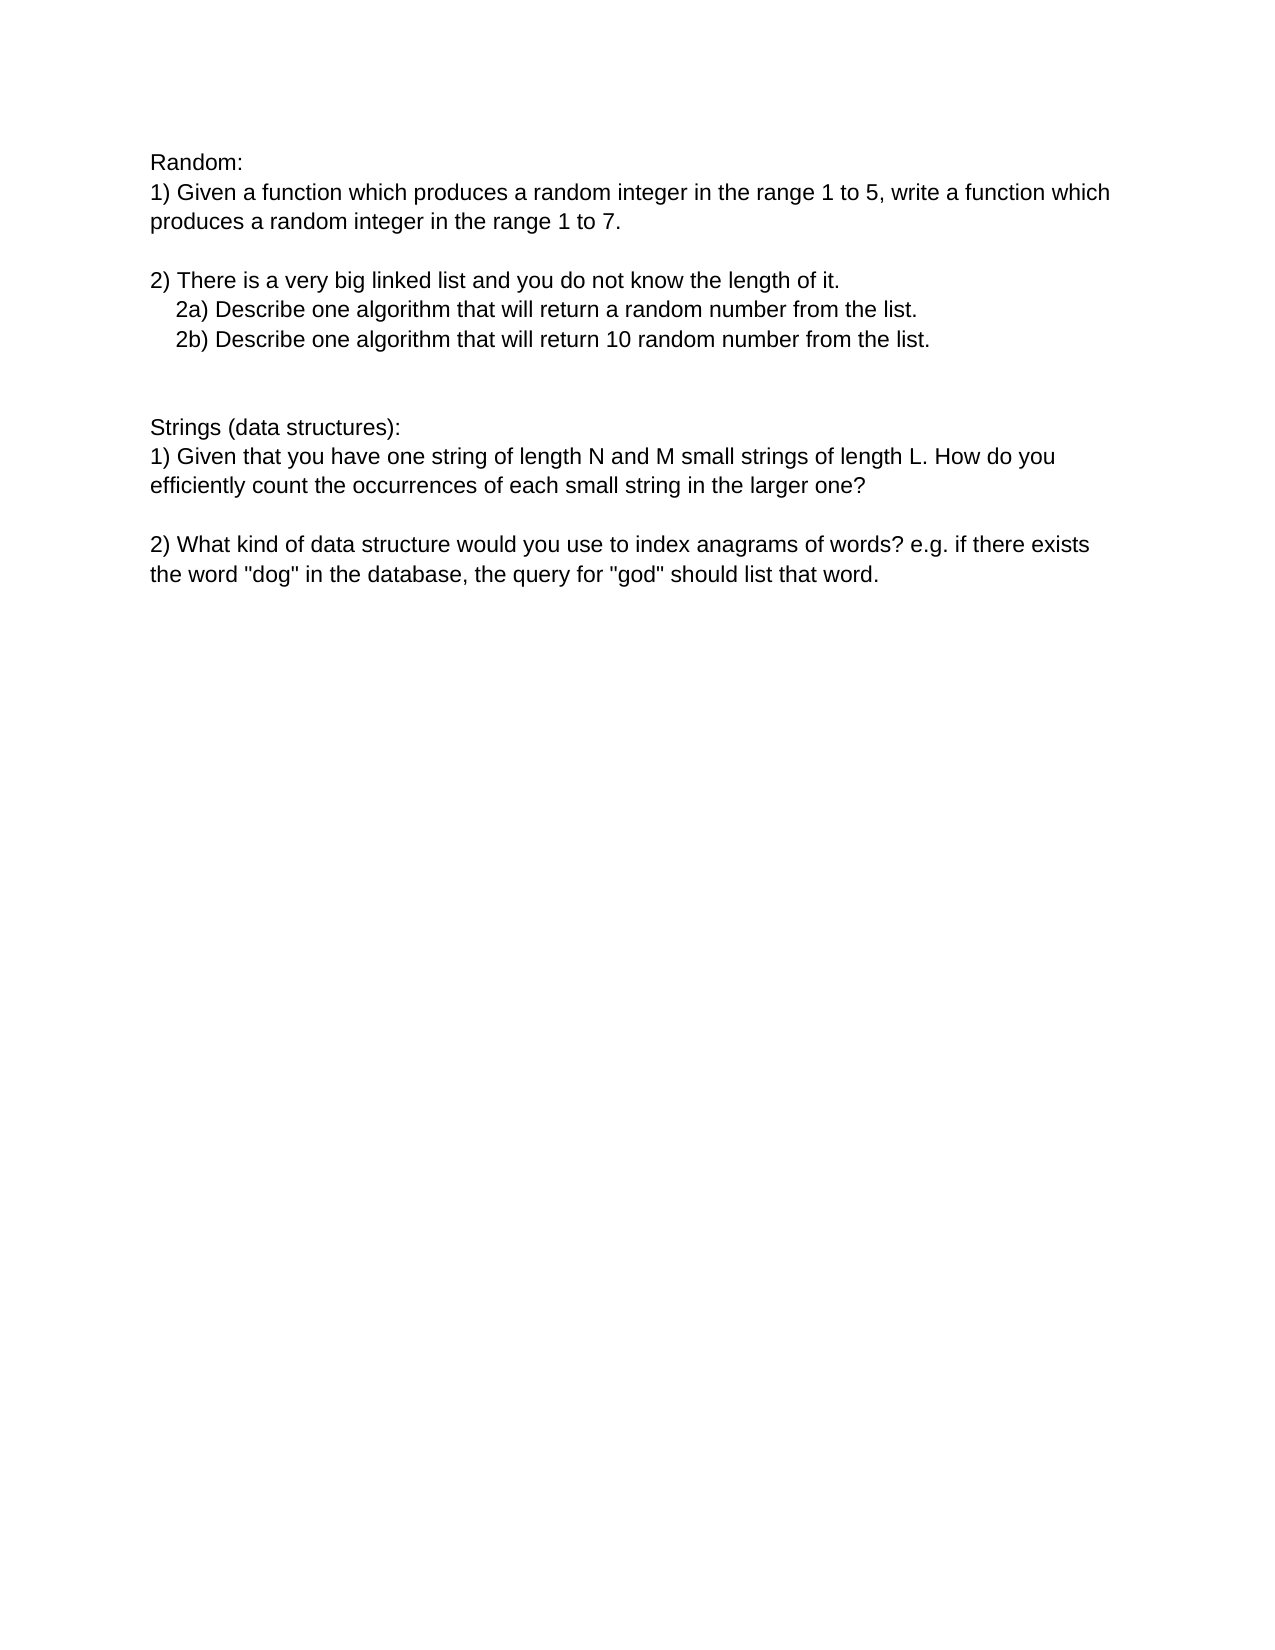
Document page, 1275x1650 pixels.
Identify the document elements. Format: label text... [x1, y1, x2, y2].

text 1) Given a function which produces a random integer in the range 1 to 5, write a function which produces a random integer in the range 1 to 7. [150, 179, 1125, 234]
text 1) Given that you have one string of length N and M small strings of length L. How do you efficiently count the occurrences of each small string in the larger one? [150, 444, 1125, 499]
text 2) What kind of data structure would you use to index anagrams of words? e.g. if there exists the word "dog" in the database, the query for "god" should list that word. [150, 532, 1125, 587]
text 2b) Describe one algorithm that will return 10 random number from the list. [150, 326, 1125, 352]
text 2a) Describe one algorithm that will return a random number from the list. [150, 297, 1125, 322]
text Strings (data structures): [150, 414, 1125, 440]
text Random: [150, 150, 1125, 176]
text 2) There is a very big linked list and you do not know the length of it. [150, 267, 1125, 293]
